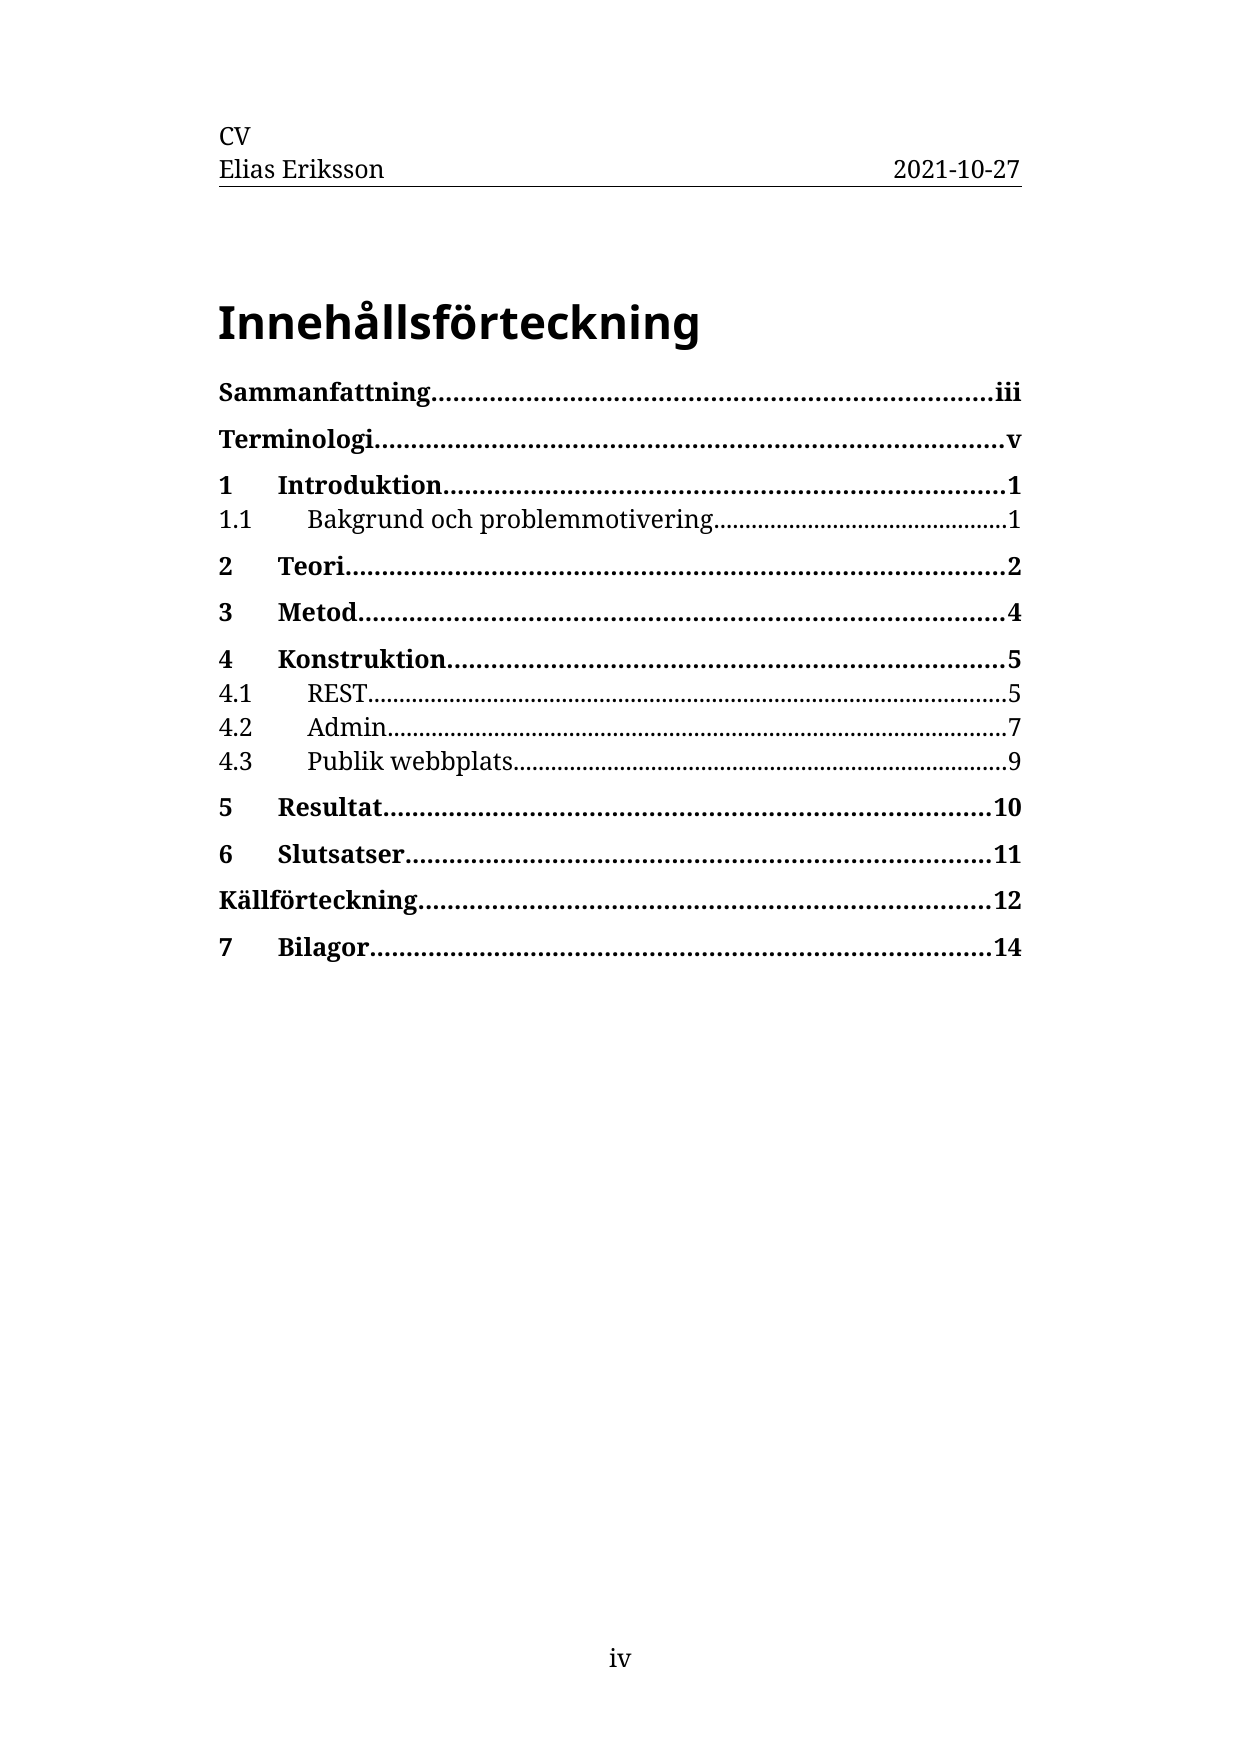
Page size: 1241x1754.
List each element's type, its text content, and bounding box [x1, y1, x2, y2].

text 1.1 Bakgrund och problemmotivering 1 [218, 502, 1022, 536]
text 4.1 REST 5 [218, 676, 1022, 709]
text 3 Metod 4 [218, 595, 1022, 629]
subtitle Innehållsförteckning [218, 291, 1022, 353]
text Sammanfattning iii [218, 375, 1022, 409]
text 6 Slutsatser 11 [218, 837, 1022, 871]
text 4.3 Publik webbplats 9 [218, 744, 1022, 778]
text 1 Introduktion 1 [218, 468, 1022, 502]
text 7 Bilagor 14 [218, 929, 1022, 963]
text 2 Teori 2 [218, 548, 1022, 583]
text 5 Resultat 10 [218, 790, 1022, 824]
text Terminologi v [218, 422, 1022, 456]
text 4 Konstruktion 5 [218, 641, 1022, 676]
text 4.2 Admin 7 [218, 709, 1022, 744]
text Källförteckning 12 [218, 883, 1022, 917]
